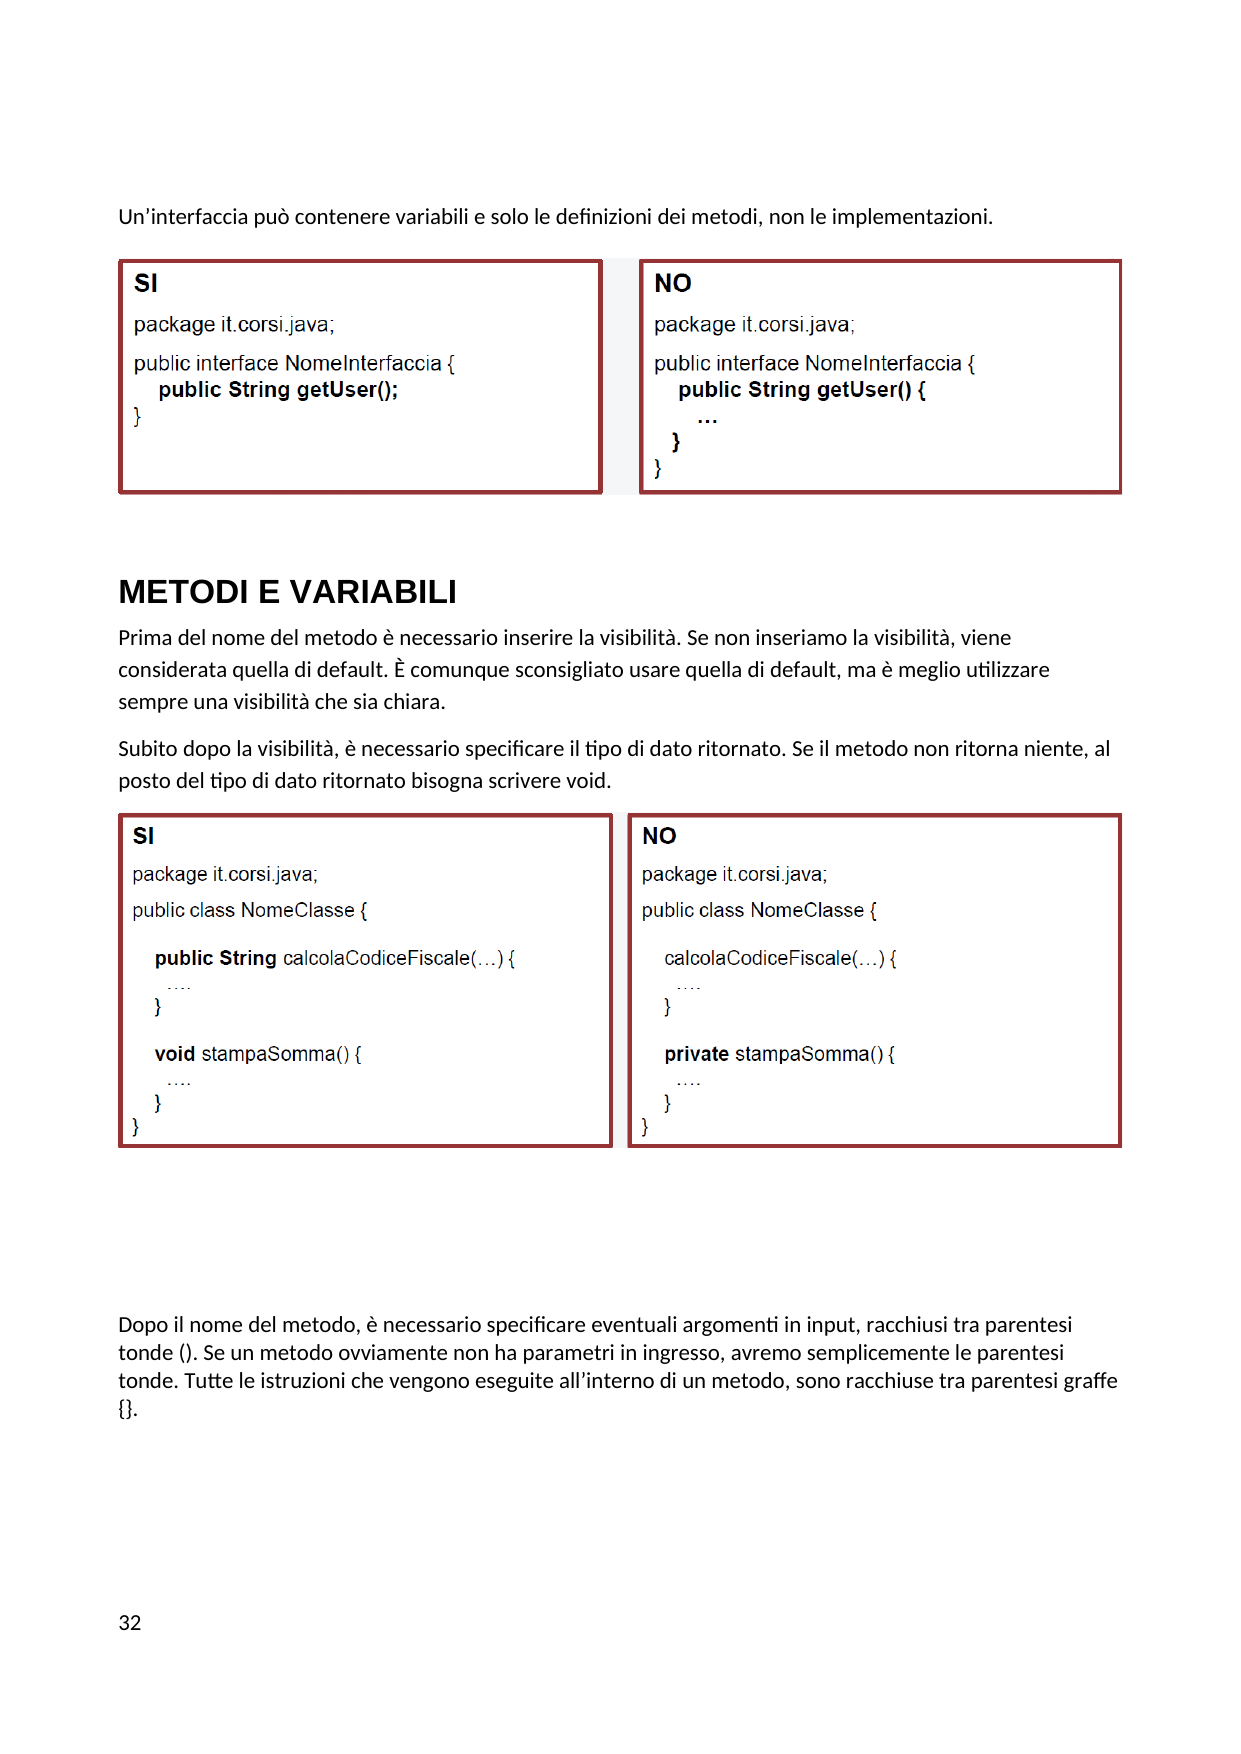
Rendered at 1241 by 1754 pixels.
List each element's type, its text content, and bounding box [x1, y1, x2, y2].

text Subito dopo la visibilità, è necessario specificare il tipo di dato ritornato. Se il metodo non ritorna niente, al posto del tipo di dato ritornato bisogna scrivere void. [118, 734, 1122, 794]
text Un’interfaccia può contenere variabili e solo le definizioni dei metodi, non le implementazioni. [118, 202, 1122, 230]
text Prima del nome del metodo è necessario inserire la visibilità. Se non inseriamo la visibilità, viene considerata quella di default. È comunque sconsigliato usare quella di default, ma è meglio utilizzare sempre una visibilità che sia chiara. [118, 623, 1122, 715]
picture [118, 812, 1123, 1148]
text Dopo il nome del metodo, è necessario specificare eventuali argomenti in input, racchiusi tra parentesi tonde (). Se un metodo ovviamente non ha parametri in ingresso, avremo semplicemente le parentesi tonde. Tutte le istruzioni che vengono eseguite all’interno di un metodo, sono racchiuse tra parentesi graffe {}. [118, 1310, 1122, 1422]
picture [118, 258, 1123, 495]
subtitle METODI E VARIABILI [118, 572, 1122, 610]
